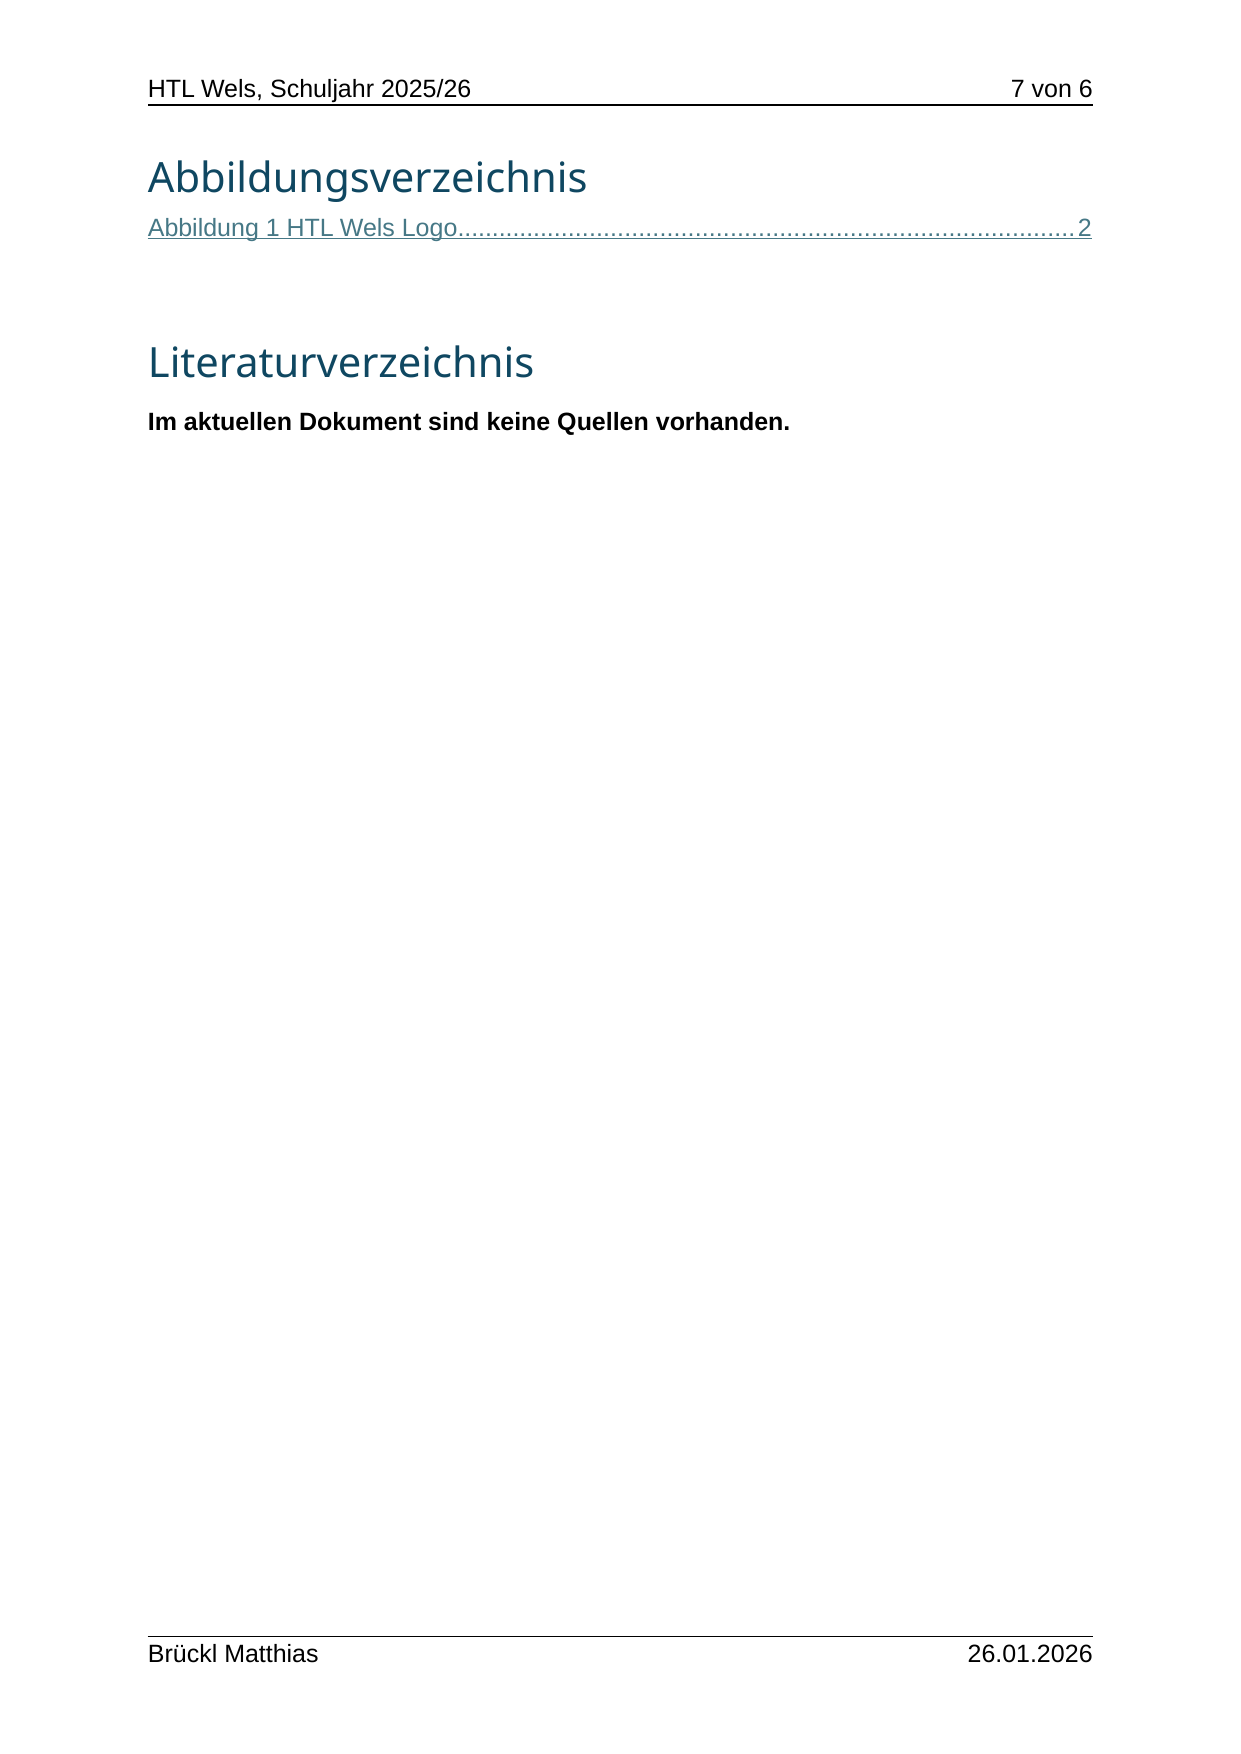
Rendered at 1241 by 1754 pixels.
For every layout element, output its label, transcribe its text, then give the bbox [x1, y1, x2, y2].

text Abbildung 1 HTL Wels Logo 2 [148, 213, 1093, 242]
text Im aktuellen Dokument sind keine Quellen vorhanden. [148, 407, 1093, 435]
subtitle Abbildungsverzeichnis [148, 148, 1093, 204]
subtitle Literaturverzeichnis [148, 333, 1093, 390]
